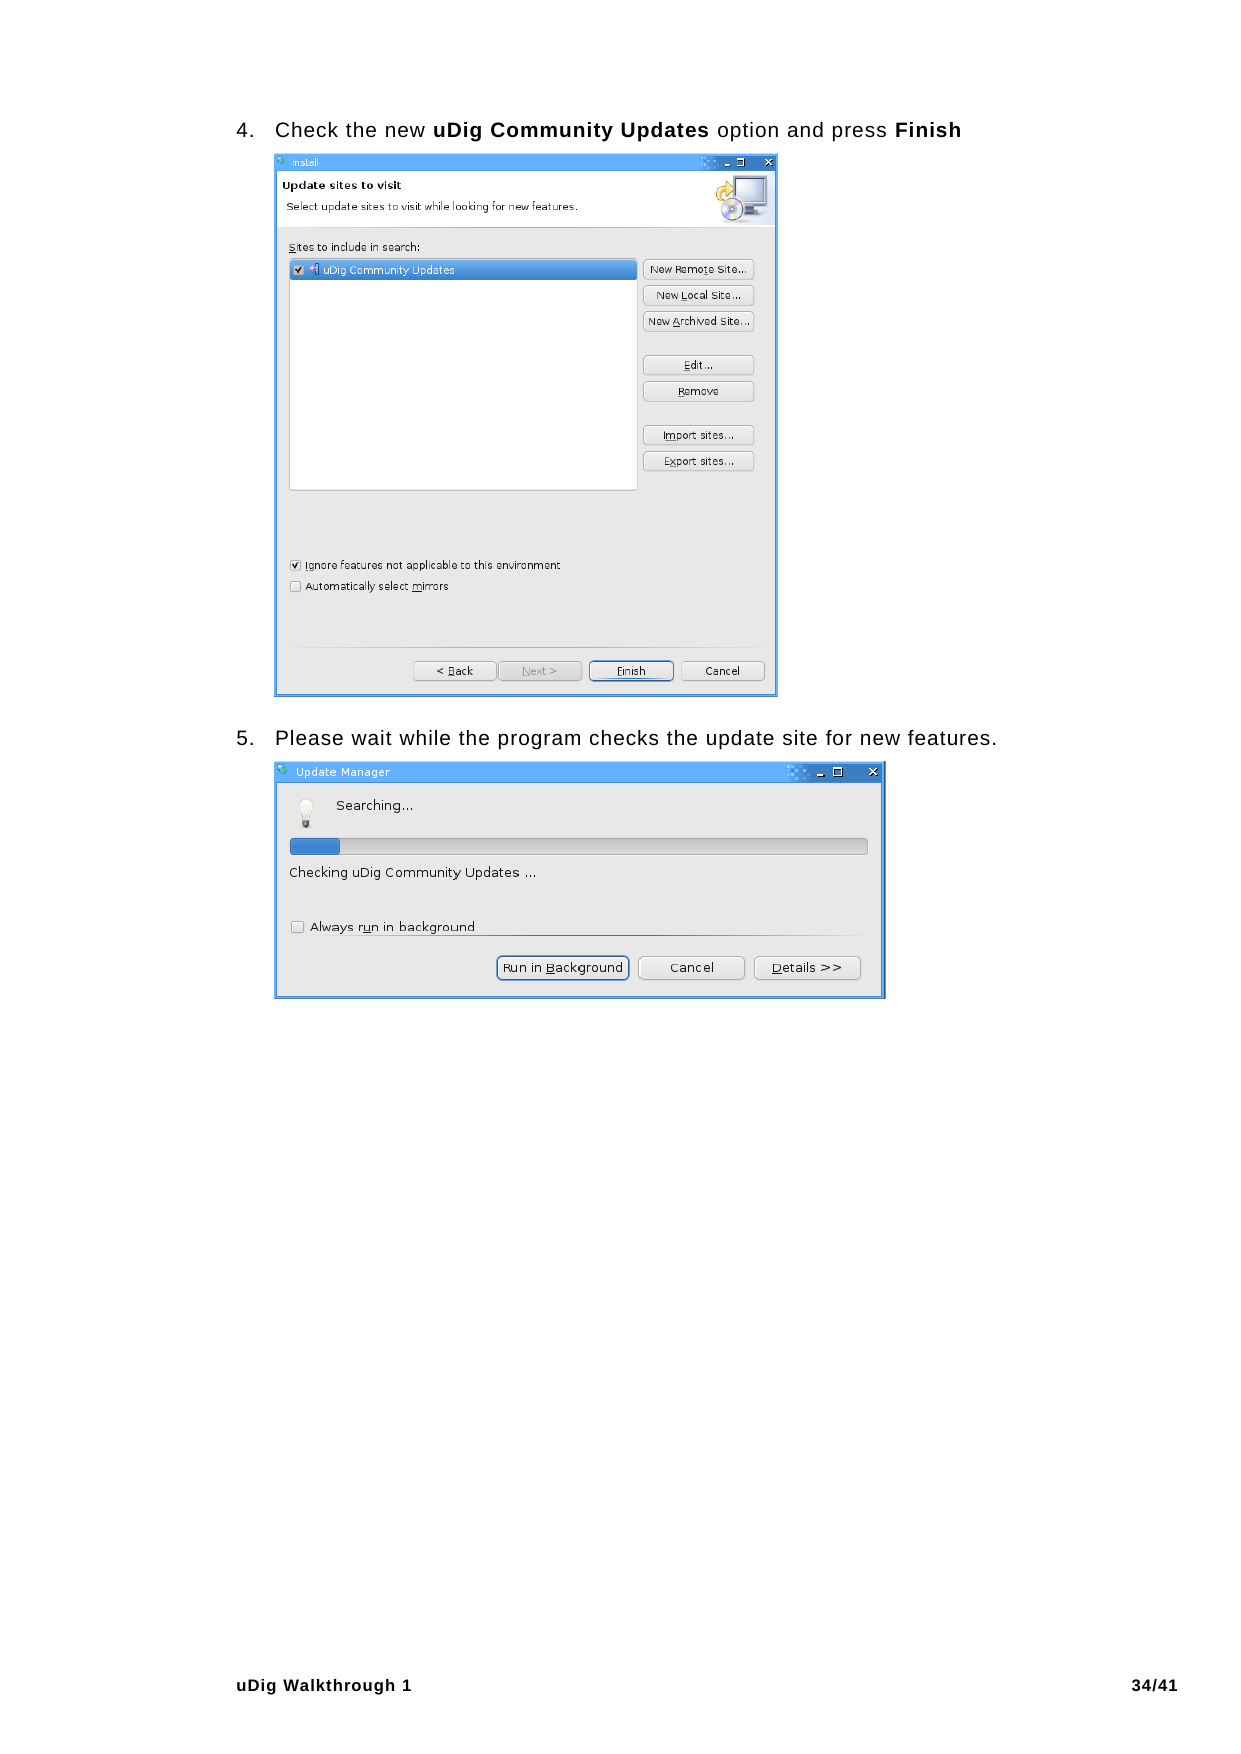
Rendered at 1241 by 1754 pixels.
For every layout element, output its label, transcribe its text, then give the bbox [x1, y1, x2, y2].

list Please wait while the program checks the update site for new features. [236, 725, 1181, 1010]
list Check the new uDig Community Updates option and press Finish [236, 118, 1181, 709]
picture [273, 153, 778, 697]
picture [273, 761, 886, 999]
